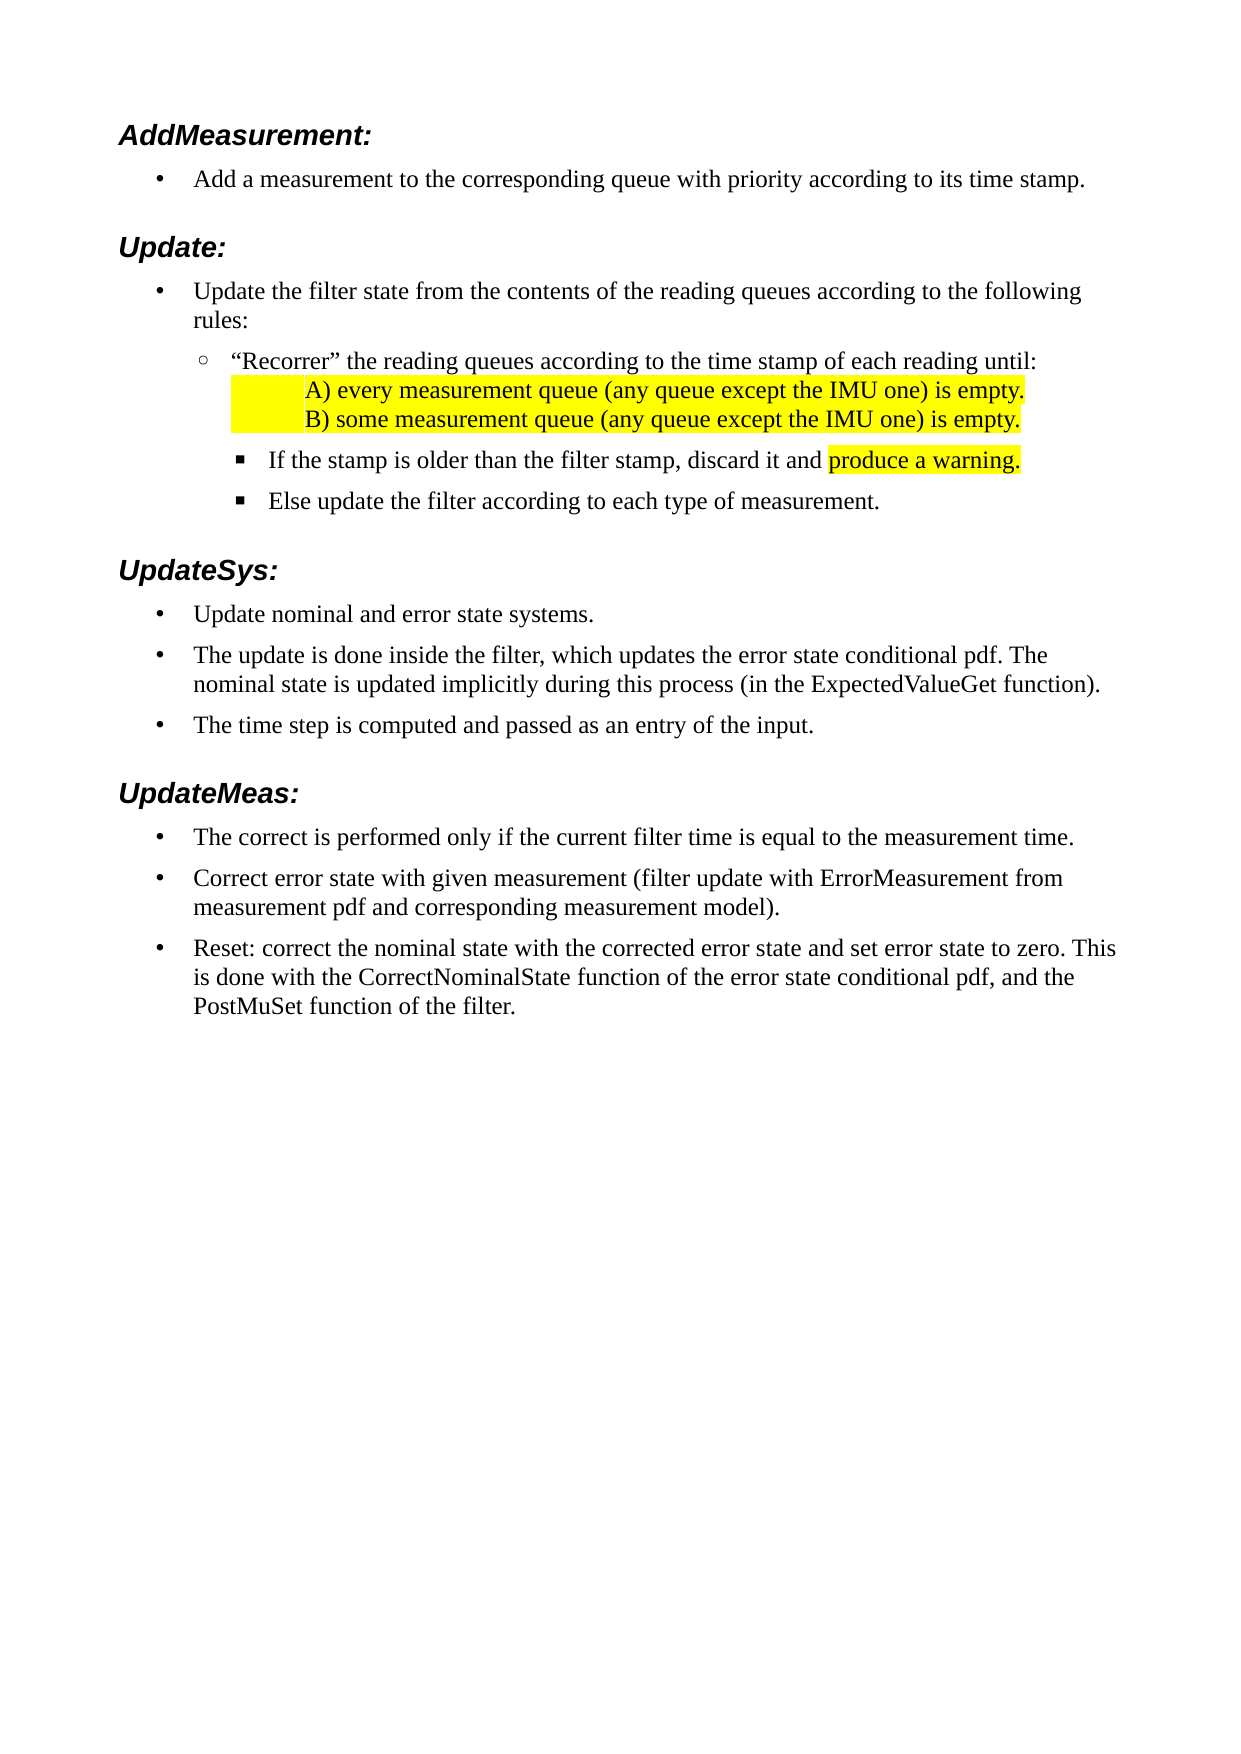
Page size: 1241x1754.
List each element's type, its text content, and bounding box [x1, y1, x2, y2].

list Else update the filter according to each type of measurement. [231, 486, 1122, 515]
list Reset: correct the nominal state with the corrected error state and set error state to zero. This is done with the CorrectNominalState function of the error state conditional pdf, and the PostMuSet function of the filter. [156, 933, 1122, 1020]
subtitle UpdateSys: [118, 553, 1122, 586]
list The time step is computed and passed as an entry of the input. [156, 710, 1122, 739]
list Add a measurement to the corresponding queue with priority according to its time stamp. [156, 164, 1122, 193]
subtitle UpdateMeas: [118, 776, 1122, 810]
list Correct error state with given measurement (filter update with ErrorMeasurement from measurement pdf and corresponding measurement model). [156, 863, 1122, 921]
list If the stamp is older than the filter stamp, discard it and produce a warning. [231, 445, 1122, 474]
list The correct is performed only if the current filter time is equal to the measurement time. [156, 822, 1122, 851]
list The update is done inside the filter, which updates the error state conditional pdf. The nominal state is updated implicitly during this process (in the ExpectedValueGet function). [156, 640, 1122, 697]
subtitle AddMeasurement: [118, 118, 1122, 152]
list “Recorrer” the reading queues according to the time stamp of each reading until: A) every measurement queue (any queue except the IMU one) is empty. B) some measurement queue (any queue except the IMU one) is empty. [193, 346, 1122, 433]
list Update nominal and error state systems. [156, 599, 1122, 627]
list Update the filter state from the contents of the reading queues according to the following rules: [156, 276, 1122, 334]
subtitle Update: [118, 230, 1122, 264]
